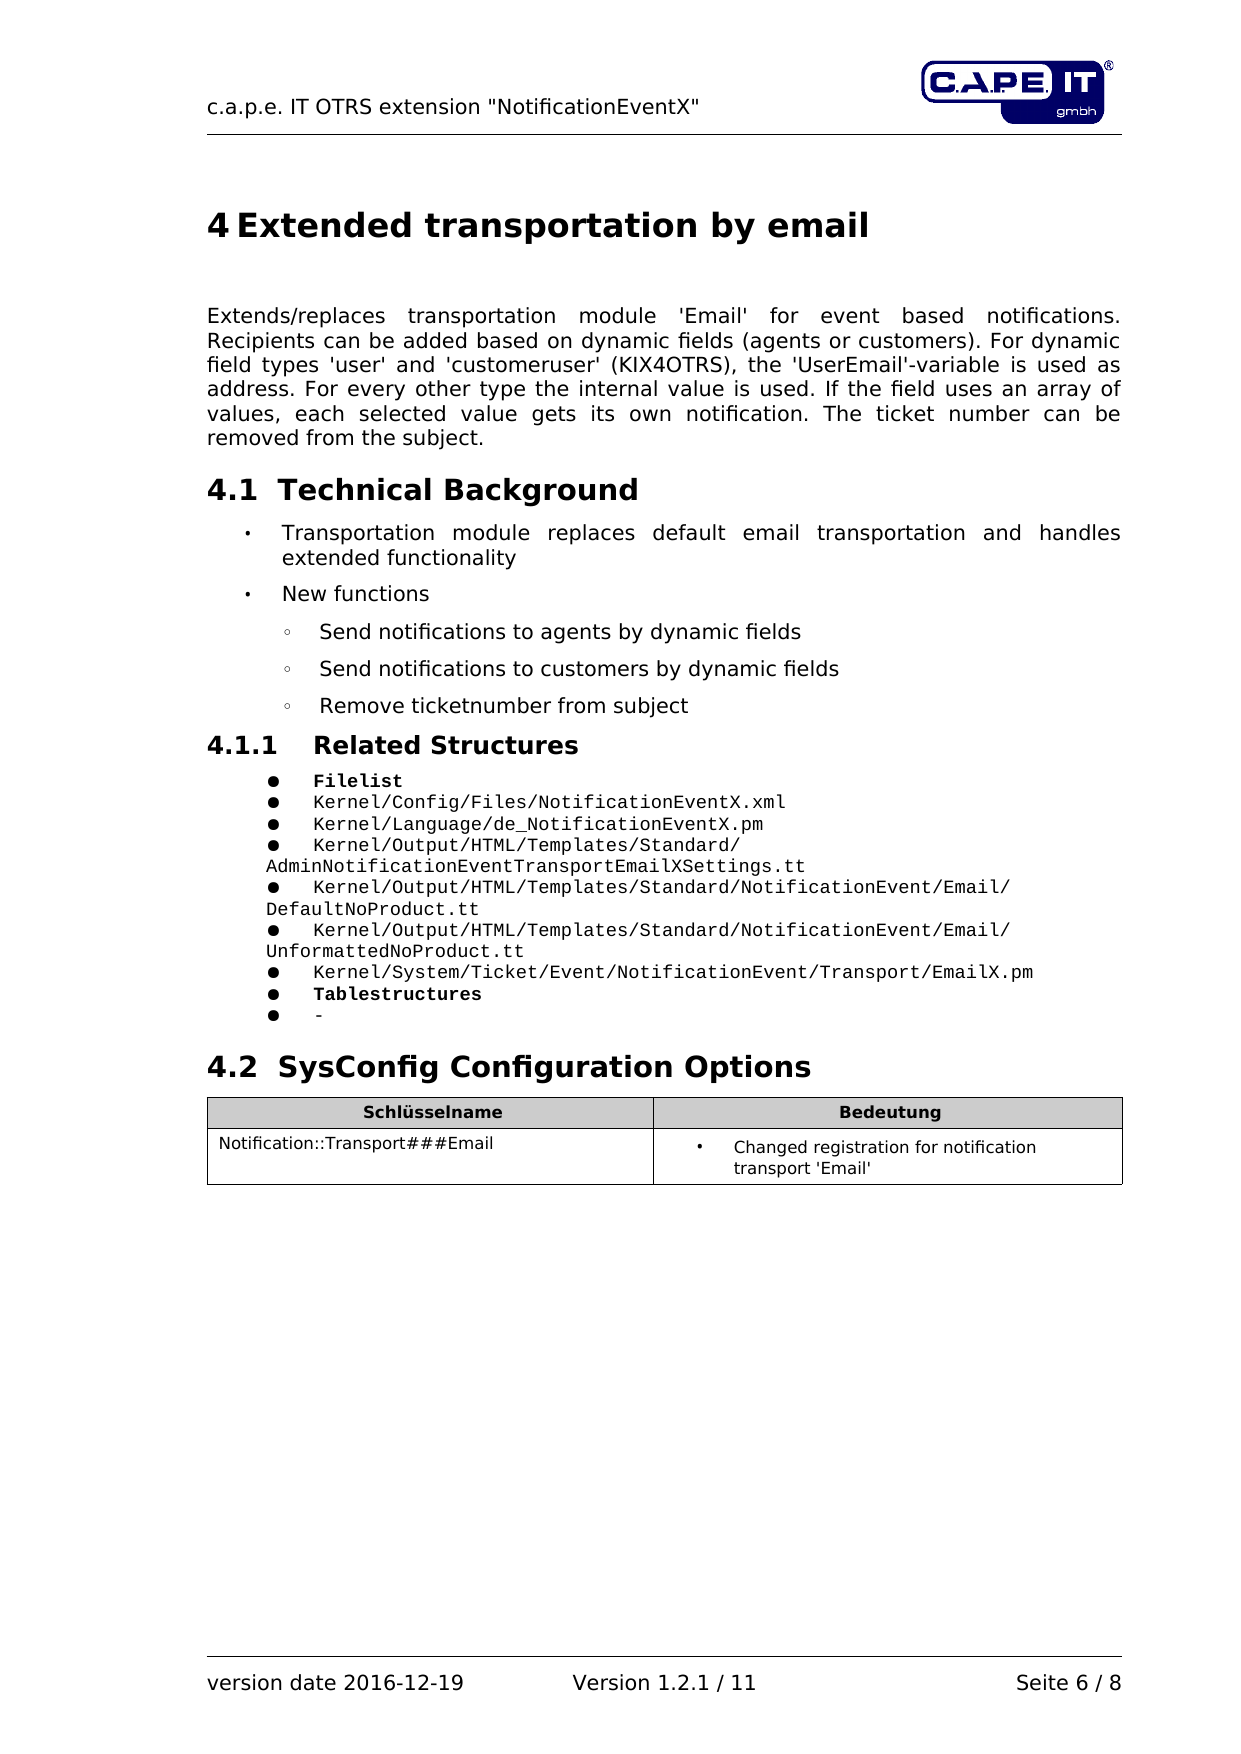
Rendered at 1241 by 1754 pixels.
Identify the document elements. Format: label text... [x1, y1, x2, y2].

list Kernel/Language/de_NotificationEventX.pm [266, 814, 1122, 836]
list Filelist [266, 772, 1122, 793]
table_cell Changed registration for notification transport 'Email' [654, 1129, 1122, 1184]
picture [921, 60, 1114, 124]
list Kernel/System/Ticket/Event/NotificationEvent/Transport/EmailX.pm [266, 963, 1122, 984]
list Kernel/Output/HTML/Templates/Standard/NotificationEvent/Email/UnformattedNoProduct.tt [266, 921, 1122, 963]
subtitle Related Structures [207, 731, 1122, 760]
list Kernel/Output/HTML/Templates/Standard/AdminNotificationEventTransportEmailXSettings.tt [266, 836, 1122, 878]
table_header Bedeutung [654, 1098, 1122, 1128]
table_cell Notification::Transport###Email [208, 1129, 653, 1184]
subtitle Extended transportation by email [207, 207, 1122, 245]
list Remove ticketnumber from subject [282, 693, 1122, 719]
list Kernel/Output/HTML/Templates/Standard/NotificationEvent/Email/DefaultNoProduct.tt [266, 878, 1122, 921]
list Transportation module replaces default email transportation and handles extended functionality [244, 520, 1122, 570]
list - [266, 1006, 1122, 1027]
list Tablestructures [266, 984, 1122, 1006]
table_header Schlüsselname [208, 1098, 653, 1128]
list Send notifications to customers by dynamic fields [282, 656, 1122, 682]
text Extends/replaces transportation module 'Email' for event based notifications. Recipients can be added based on dynamic fields (agents or customers). For dynamic field types 'user' and 'customeruser' (KIX4OTRS), the 'UserEmail'-variable is used as address. For every other type the internal value is used. If the field uses an array of values, each selected value gets its own notification. The ticket number can be removed from the subject. [207, 304, 1122, 450]
subtitle SysConfig Configuration Options [207, 1050, 1122, 1084]
subtitle Technical Background [207, 474, 1122, 508]
list Send notifications to agents by dynamic fields [282, 619, 1122, 644]
list Kernel/Config/Files/NotificationEventX.xml [266, 793, 1122, 814]
list New functions [244, 582, 1122, 607]
